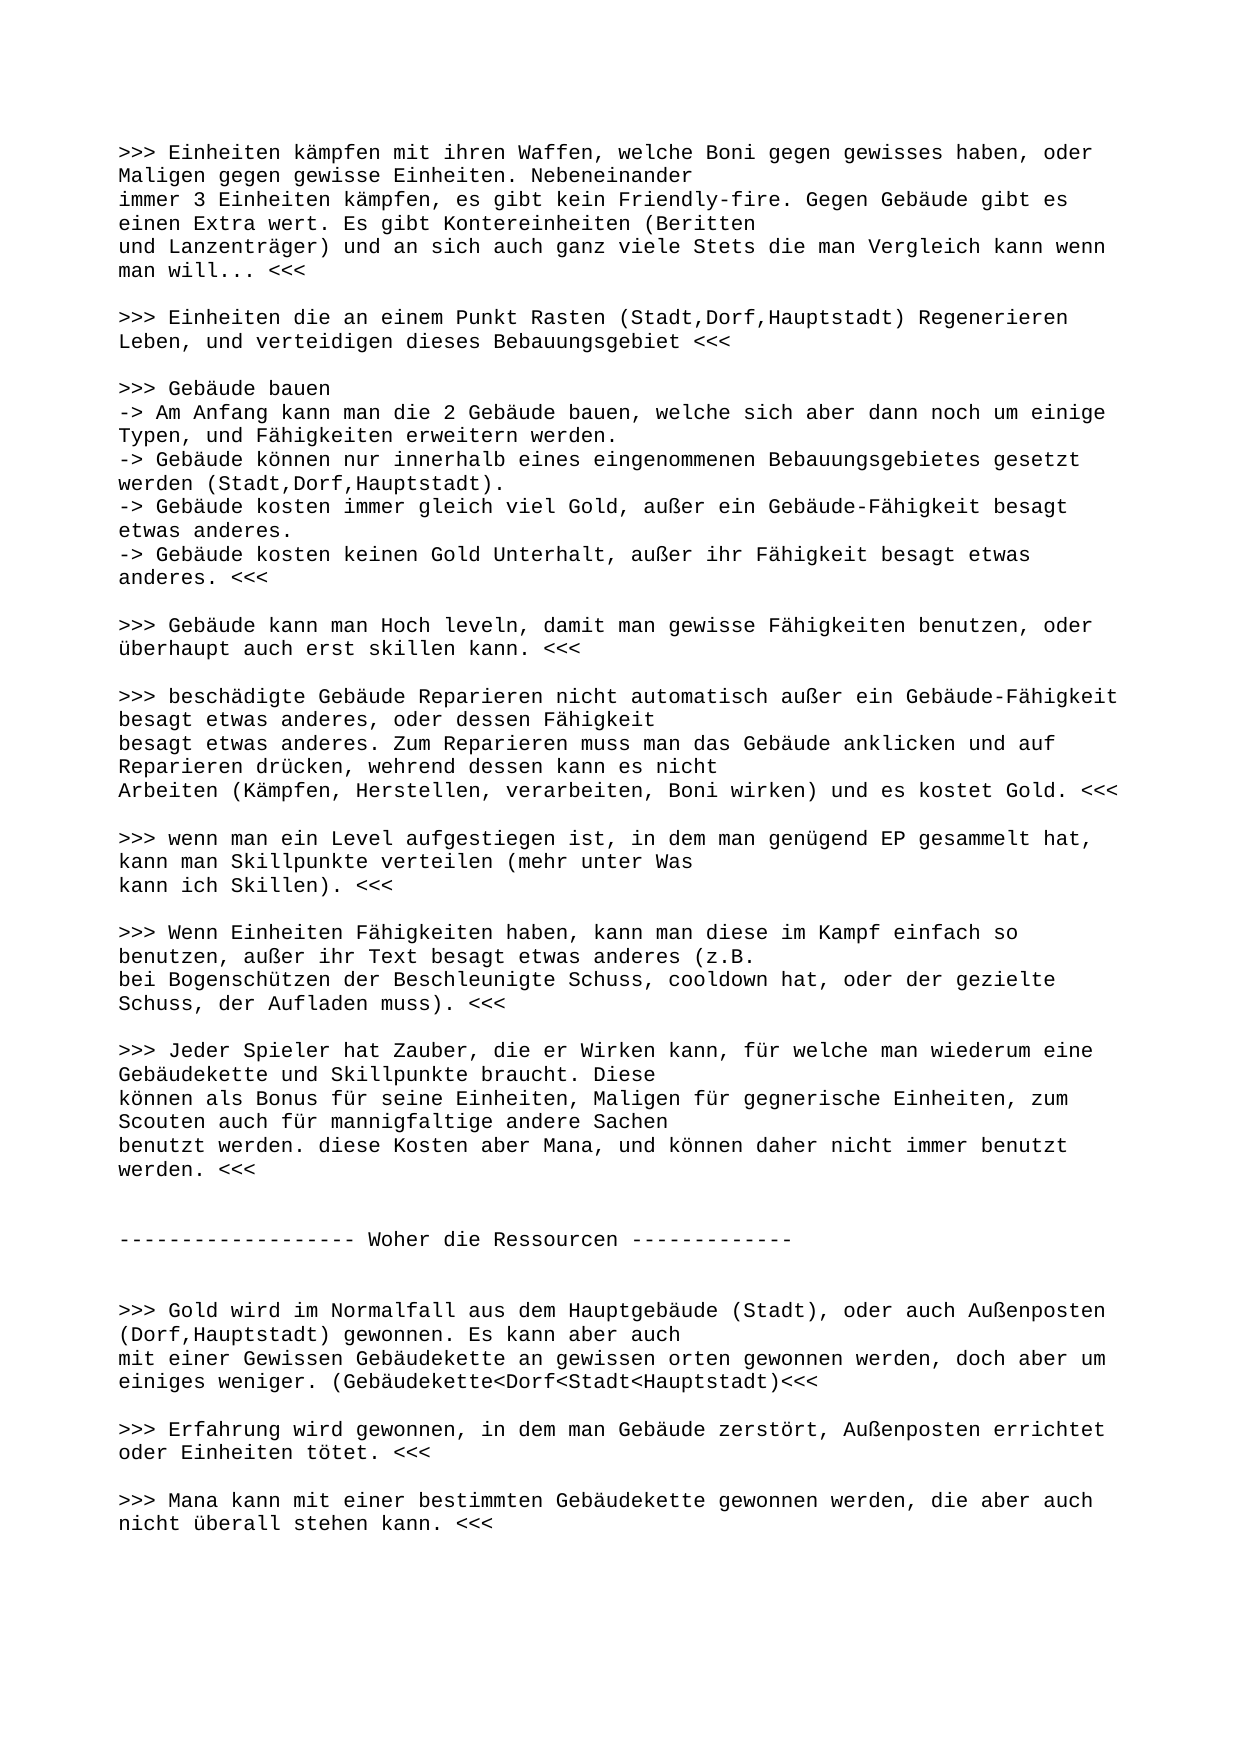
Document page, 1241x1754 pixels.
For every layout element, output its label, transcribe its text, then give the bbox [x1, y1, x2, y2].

text >>> Gebäude kann man Hoch leveln, damit man gewisse Fähigkeiten benutzen, oder überhaupt auch erst skillen kann. <<< [118, 615, 1122, 662]
text können als Bonus für seine Einheiten, Maligen für gegnerische Einheiten, zum Scouten auch für mannigfaltige andere Sachen [118, 1088, 1122, 1135]
text >>> Wenn Einheiten Fähigkeiten haben, kann man diese im Kampf einfach so benutzen, außer ihr Text besagt etwas anderes (z.B. [118, 922, 1122, 969]
text >>> beschädigte Gebäude Reparieren nicht automatisch außer ein Gebäude-Fähigkeit besagt etwas anderes, oder dessen Fähigkeit [118, 686, 1122, 733]
text immer 3 Einheiten kämpfen, es gibt kein Friendly-fire. Gegen Gebäude gibt es einen Extra wert. Es gibt Kontereinheiten (Beritten [118, 189, 1122, 236]
text besagt etwas anderes. Zum Reparieren muss man das Gebäude anklicken und auf Reparieren drücken, wehrend dessen kann es nicht [118, 733, 1122, 780]
text benutzt werden. diese Kosten aber Mana, und können daher nicht immer benutzt werden. <<< [118, 1135, 1122, 1182]
text -> Gebäude kosten immer gleich viel Gold, außer ein Gebäude-Fähigkeit besagt etwas anderes. [118, 496, 1122, 544]
text >>> Gold wird im Normalfall aus dem Hauptgebäude (Stadt), oder auch Außenposten (Dorf,Hauptstadt) gewonnen. Es kann aber auch [118, 1300, 1122, 1348]
text und Lanzenträger) und an sich auch ganz viele Stets die man Vergleich kann wenn man will... <<< [118, 236, 1122, 284]
text >>> Einheiten die an einem Punkt Rasten (Stadt,Dorf,Hauptstadt) Regenerieren Leben, und verteidigen dieses Bebauungsgebiet <<< [118, 307, 1122, 354]
text mit einer Gewissen Gebäudekette an gewissen orten gewonnen werden, doch aber um einiges weniger. (Gebäudekette<Dorf<Stadt<Hauptstadt)<<< [118, 1348, 1122, 1395]
text >>> Gebäude bauen [118, 378, 1122, 402]
text -> Gebäude können nur innerhalb eines eingenommenen Bebauungsgebietes gesetzt werden (Stadt,Dorf,Hauptstadt). [118, 449, 1122, 496]
text kann ich Skillen). <<< [118, 875, 1122, 898]
text -> Am Anfang kann man die 2 Gebäude bauen, welche sich aber dann noch um einige Typen, und Fähigkeiten erweitern werden. [118, 402, 1122, 449]
text >>> Jeder Spieler hat Zauber, die er Wirken kann, für welche man wiederum eine Gebäudekette und Skillpunkte braucht. Diese [118, 1040, 1122, 1088]
text bei Bogenschützen der Beschleunigte Schuss, cooldown hat, oder der gezielte Schuss, der Aufladen muss). <<< [118, 969, 1122, 1017]
text >>> wenn man ein Level aufgestiegen ist, in dem man genügend EP gesammelt hat, kann man Skillpunkte verteilen (mehr unter Was [118, 827, 1122, 875]
text >>> Erfahrung wird gewonnen, in dem man Gebäude zerstört, Außenposten errichtet oder Einheiten tötet. <<< [118, 1419, 1122, 1466]
text >>> Einheiten kämpfen mit ihren Waffen, welche Boni gegen gewisses haben, oder Maligen gegen gewisse Einheiten. Nebeneinander [118, 142, 1122, 189]
text Arbeiten (Kämpfen, Herstellen, verarbeiten, Boni wirken) und es kostet Gold. <<< [118, 780, 1122, 804]
text ------------------- Woher die Ressourcen ------------- [118, 1229, 1122, 1253]
text >>> Mana kann mit einer bestimmten Gebäudekette gewonnen werden, die aber auch nicht überall stehen kann. <<< [118, 1489, 1122, 1537]
text -> Gebäude kosten keinen Gold Unterhalt, außer ihr Fähigkeit besagt etwas anderes. <<< [118, 544, 1122, 591]
